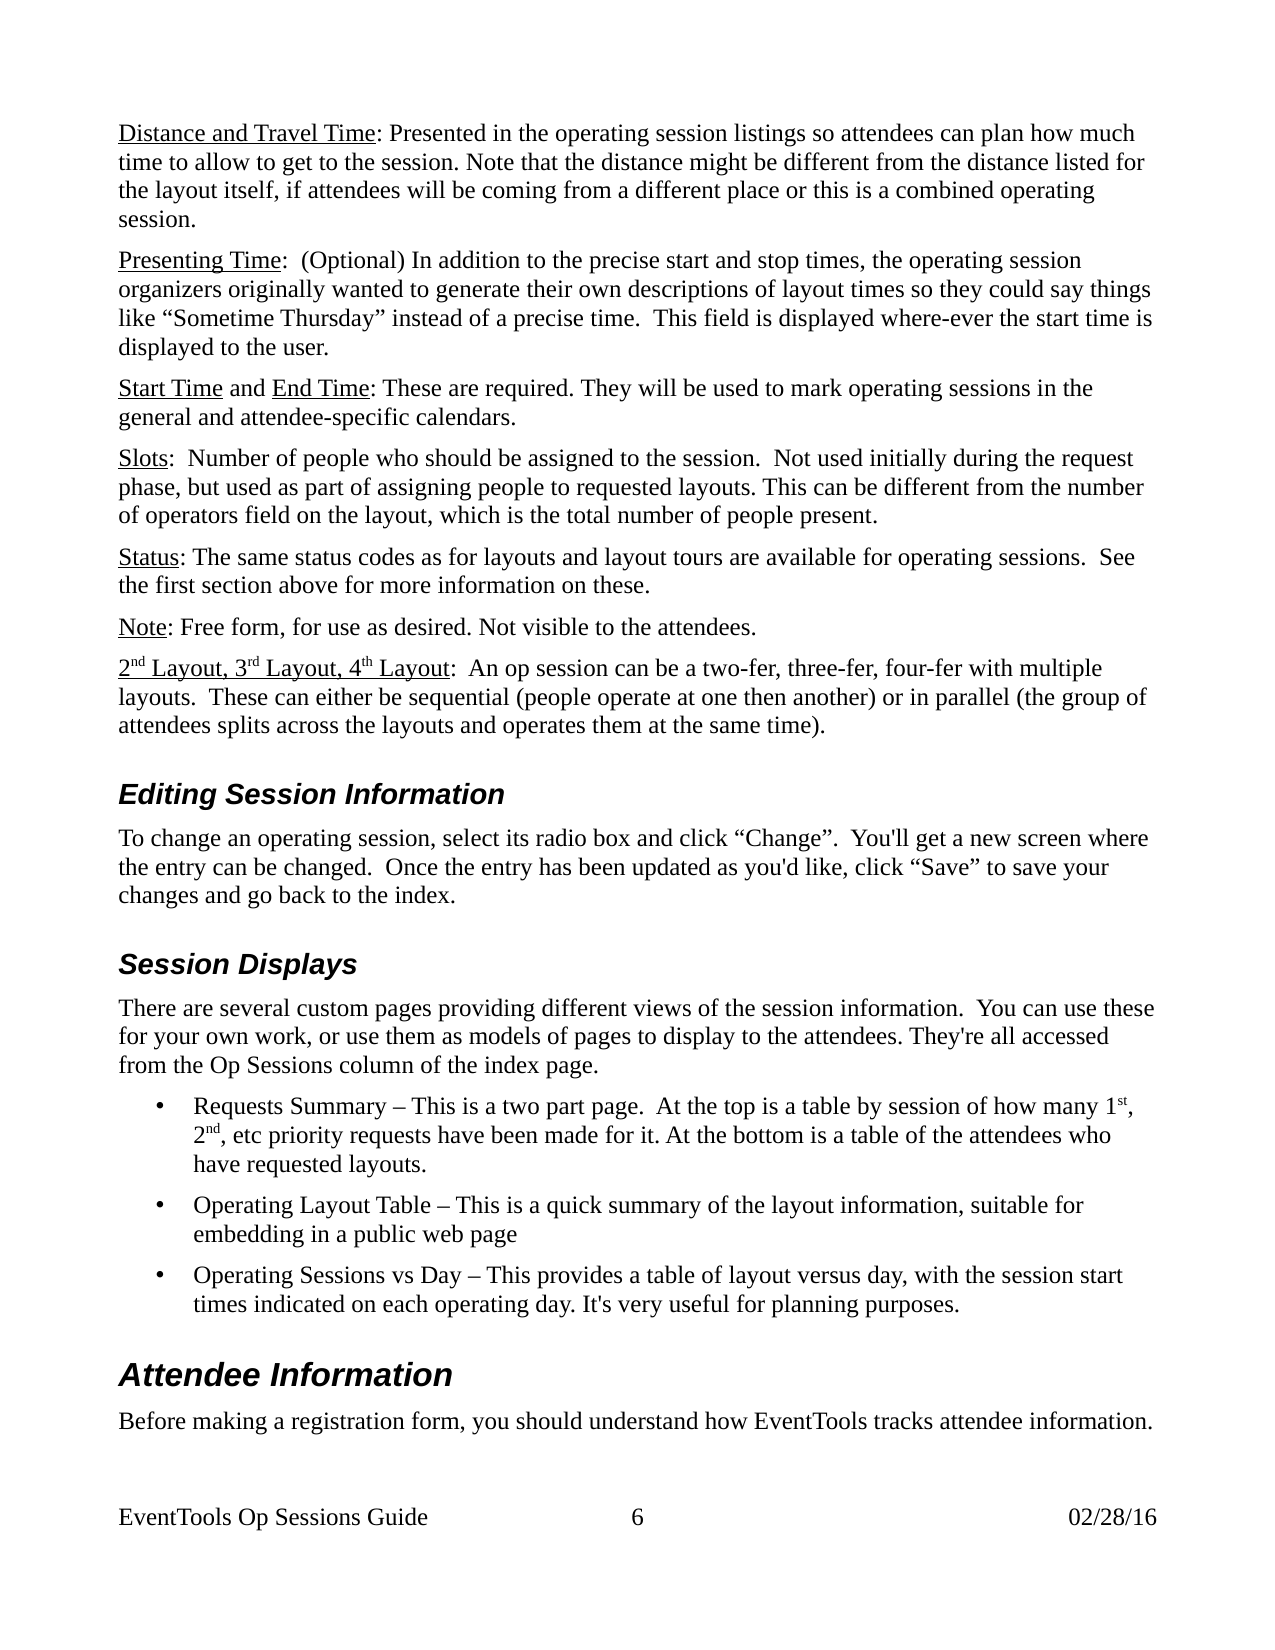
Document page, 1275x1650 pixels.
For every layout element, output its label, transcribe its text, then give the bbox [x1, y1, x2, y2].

subtitle Session Displays [118, 947, 1157, 980]
text Before making a registration form, you should understand how EventTools tracks attendee information. [118, 1406, 1157, 1435]
subtitle Editing Session Information [118, 777, 1157, 810]
text Presenting Time: (Optional) In addition to the precise start and stop times, the operating session organizers originally wanted to generate their own descriptions of layout times so they could say things like “Sometime Thursday” instead of a precise time. This field is displayed where-ever the start time is displayed to the user. [118, 246, 1157, 361]
text Slots: Number of people who should be assigned to the session. Not used initially during the request phase, but used as part of assigning people to requested layouts. This can be different from the number of operators field on the layout, which is the total number of people present. [118, 443, 1157, 529]
text There are several custom pages providing different views of the session information. You can use these for your own work, or use them as models of pages to display to the attendees. They're all accessed from the Op Sessions column of the index page. [118, 993, 1157, 1079]
text Status: The same status codes as for layouts and layout tours are available for operating sessions. See the first section above for more information on these. [118, 542, 1157, 599]
list Operating Layout Table – This is a quick summary of the layout information, suitable for embedding in a public web page [156, 1190, 1157, 1248]
text 2nd Layout, 3rd Layout, 4th Layout: An op session can be a two-fer, three-fer, four-fer with multiple layouts. These can either be sequential (people operate at one then another) or in parallel (the group of attendees splits across the layouts and operates them at the same time). [118, 653, 1157, 739]
text Note: Free form, for use as desired. Not visible to the attendees. [118, 612, 1157, 641]
text Start Time and End Time: These are required. They will be used to mark operating sessions in the general and attendee-specific calendars. [118, 373, 1157, 431]
text To change an operating session, select its radio box and click “Change”. You'll get a new screen where the entry can be changed. Once the entry has been updated as you'd like, click “Save” to save your changes and go back to the index. [118, 823, 1157, 909]
text Distance and Travel Time: Presented in the operating session listings so attendees can plan how much time to allow to get to the session. Note that the distance might be different from the distance listed for the layout itself, if attendees will be coming from a different place or this is a combined operating session. [118, 118, 1157, 233]
subtitle Attendee Information [118, 1355, 1157, 1394]
list Requests Summary – This is a two part page. At the top is a table by session of how many 1st, 2nd, etc priority requests have been made for it. At the bottom is a table of the attendees who have requested layouts. [156, 1091, 1157, 1178]
list Operating Sessions vs Day – This provides a table of layout versus day, with the session start times indicated on each operating day. It's very useful for planning purposes. [156, 1260, 1157, 1318]
